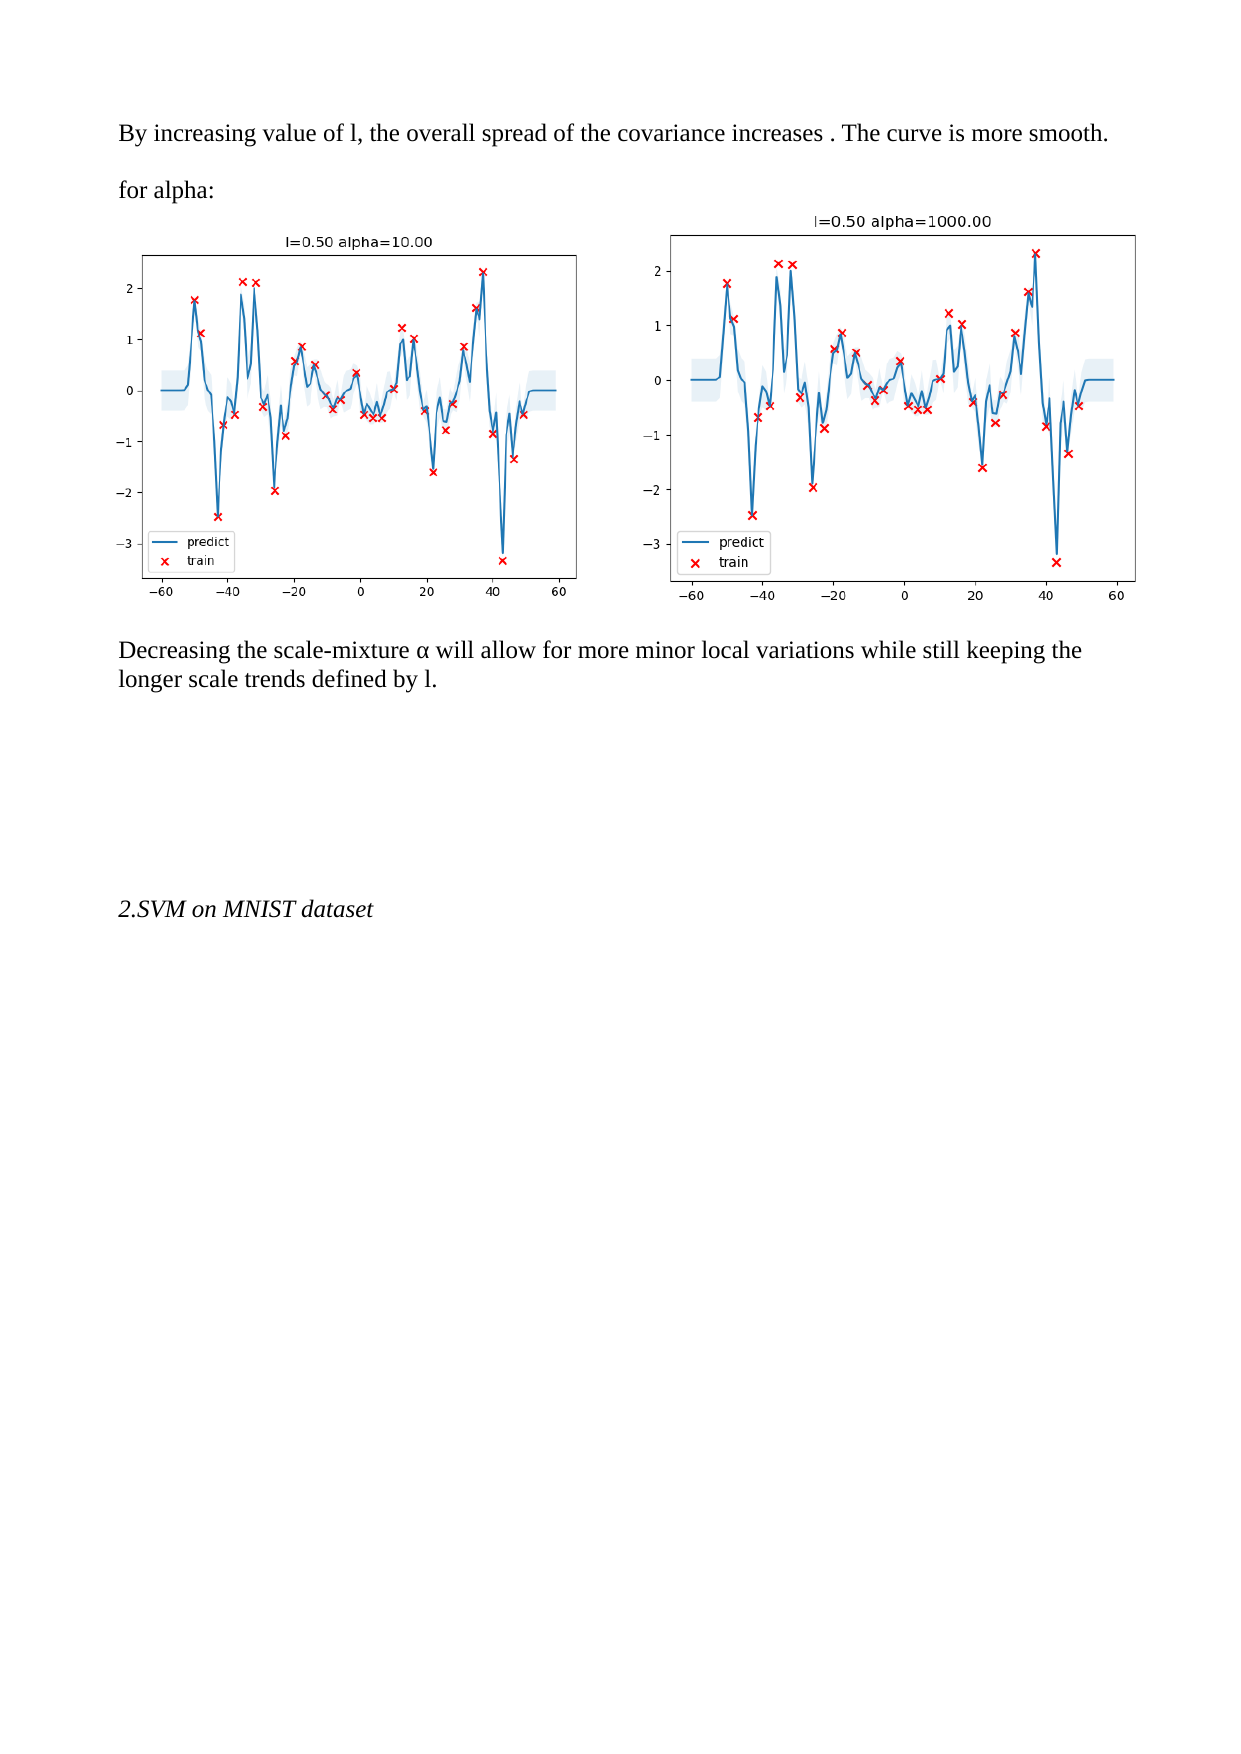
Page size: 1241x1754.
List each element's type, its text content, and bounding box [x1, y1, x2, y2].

text 2.SVM on MNIST dataset [118, 894, 1122, 923]
text By increasing value of l, the overall spread of the covariance increases . The curve is more smooth. [118, 118, 1122, 147]
text Decreasing the scale-mixture α will allow for more minor local variations while still keeping the longer scale trends defined by l. [118, 636, 1122, 693]
picture [102, 225, 590, 607]
picture [627, 203, 1150, 612]
text for alpha: [118, 176, 1122, 204]
